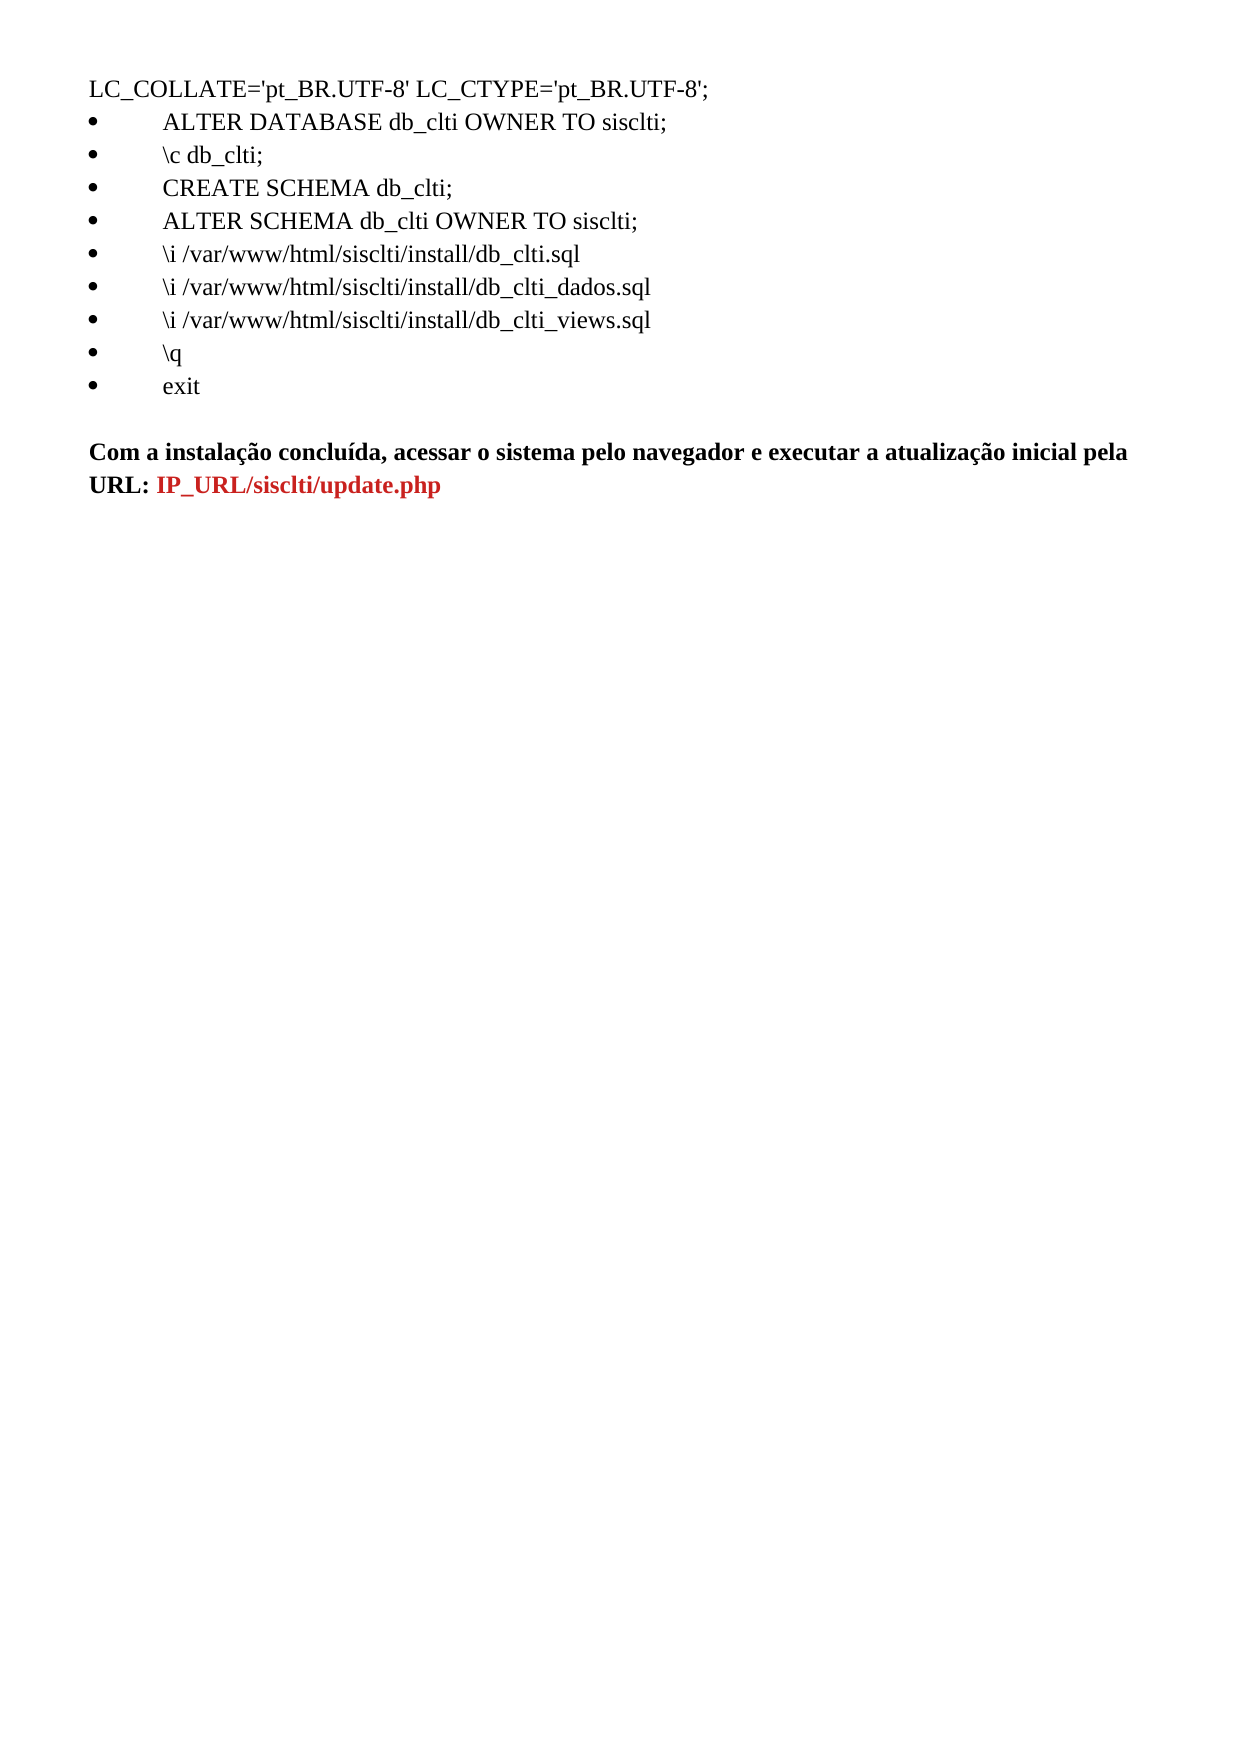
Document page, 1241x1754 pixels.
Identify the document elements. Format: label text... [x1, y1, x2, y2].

list \q [89, 338, 1166, 367]
list LC_COLLATE='pt_BR.UTF-8' LC_CTYPE='pt_BR.UTF-8'; [89, 74, 1166, 102]
list ALTER DATABASE db_clti OWNER TO sisclti; [89, 107, 1166, 136]
list \i /var/www/html/sisclti/install/db_clti_views.sql [89, 305, 1166, 334]
list \c db_clti; [89, 140, 1166, 168]
list CREATE SCHEMA db_clti; [89, 173, 1166, 202]
list ALTER SCHEMA db_clti OWNER TO sisclti; [89, 206, 1166, 234]
list \i /var/www/html/sisclti/install/db_clti.sql [89, 239, 1166, 268]
text Com a instalação concluída, acessar o sistema pelo navegador e executar a atualização inicial pela URL: IP_URL/sisclti/update.php [89, 437, 1166, 499]
list \i /var/www/html/sisclti/install/db_clti_dados.sql [89, 272, 1166, 301]
list exit [89, 371, 1166, 400]
